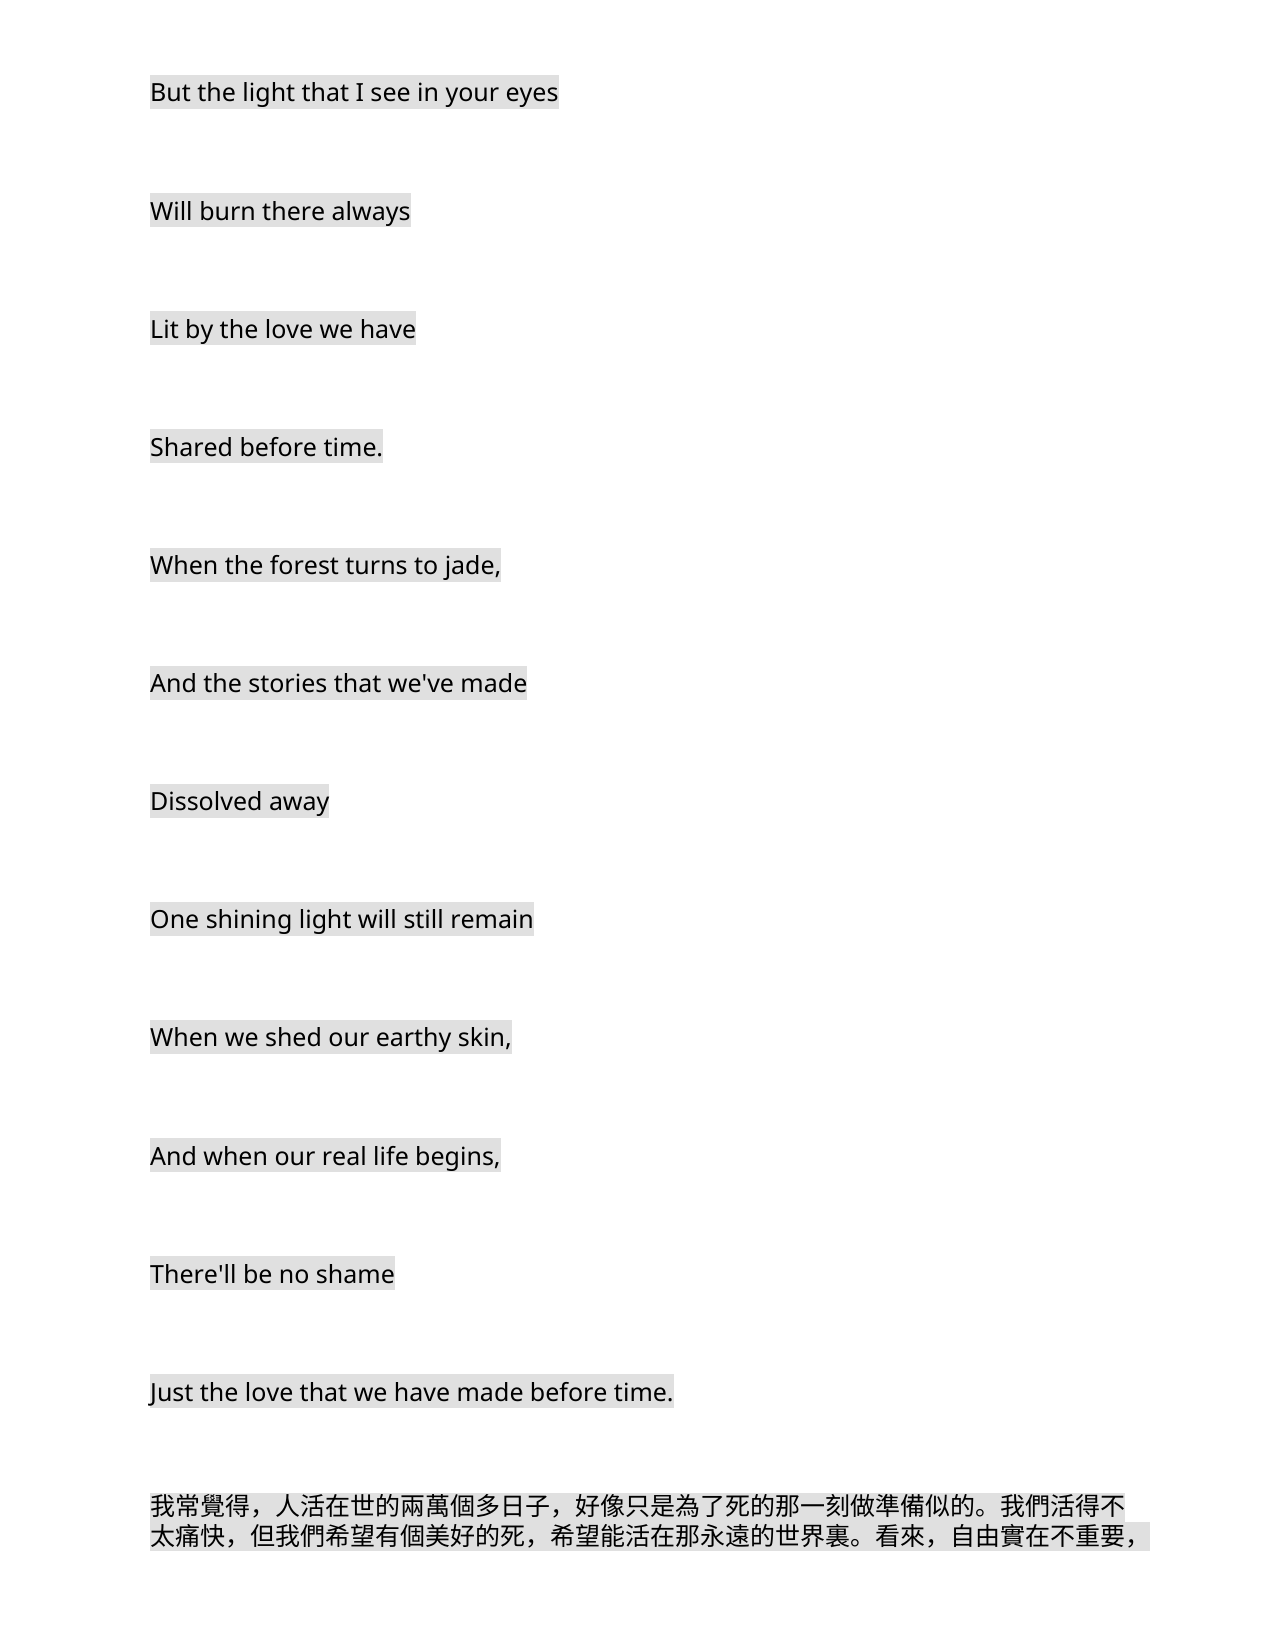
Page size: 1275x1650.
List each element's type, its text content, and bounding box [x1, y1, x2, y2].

text And when our real life begins, [150, 1138, 1125, 1172]
text Shared before time. [150, 429, 1125, 463]
text There'll be no shame [150, 1256, 1125, 1290]
text When we shed our earthy skin, [150, 1020, 1125, 1054]
text Will burn there always [150, 193, 1125, 227]
text When the forest turns to jade, [150, 547, 1125, 582]
text 我常覺得，人活在世的兩萬個多日子，好像只是為了死的那一刻做準備似的。我們活得不太痛快，但我們希望有個美好的死，希望能活在那永遠的世界裏。看來，自由實在不重要，就像我們的生命一樣。如果沒有個生命「以外」的東西，比如說一道光或什麼的，掌握了世上這一切，我不知道生命有什麼意義，也不知道自由要用來做什麼。 [150, 1492, 1125, 1551]
text Dissolved away [150, 784, 1125, 818]
text Just the love that we have made before time. [150, 1374, 1125, 1408]
text But the light that I see in your eyes [150, 75, 1125, 109]
text One shining light will still remain [150, 902, 1125, 936]
text And the stories that we've made [150, 666, 1125, 700]
text Lit by the love we have [150, 311, 1125, 345]
